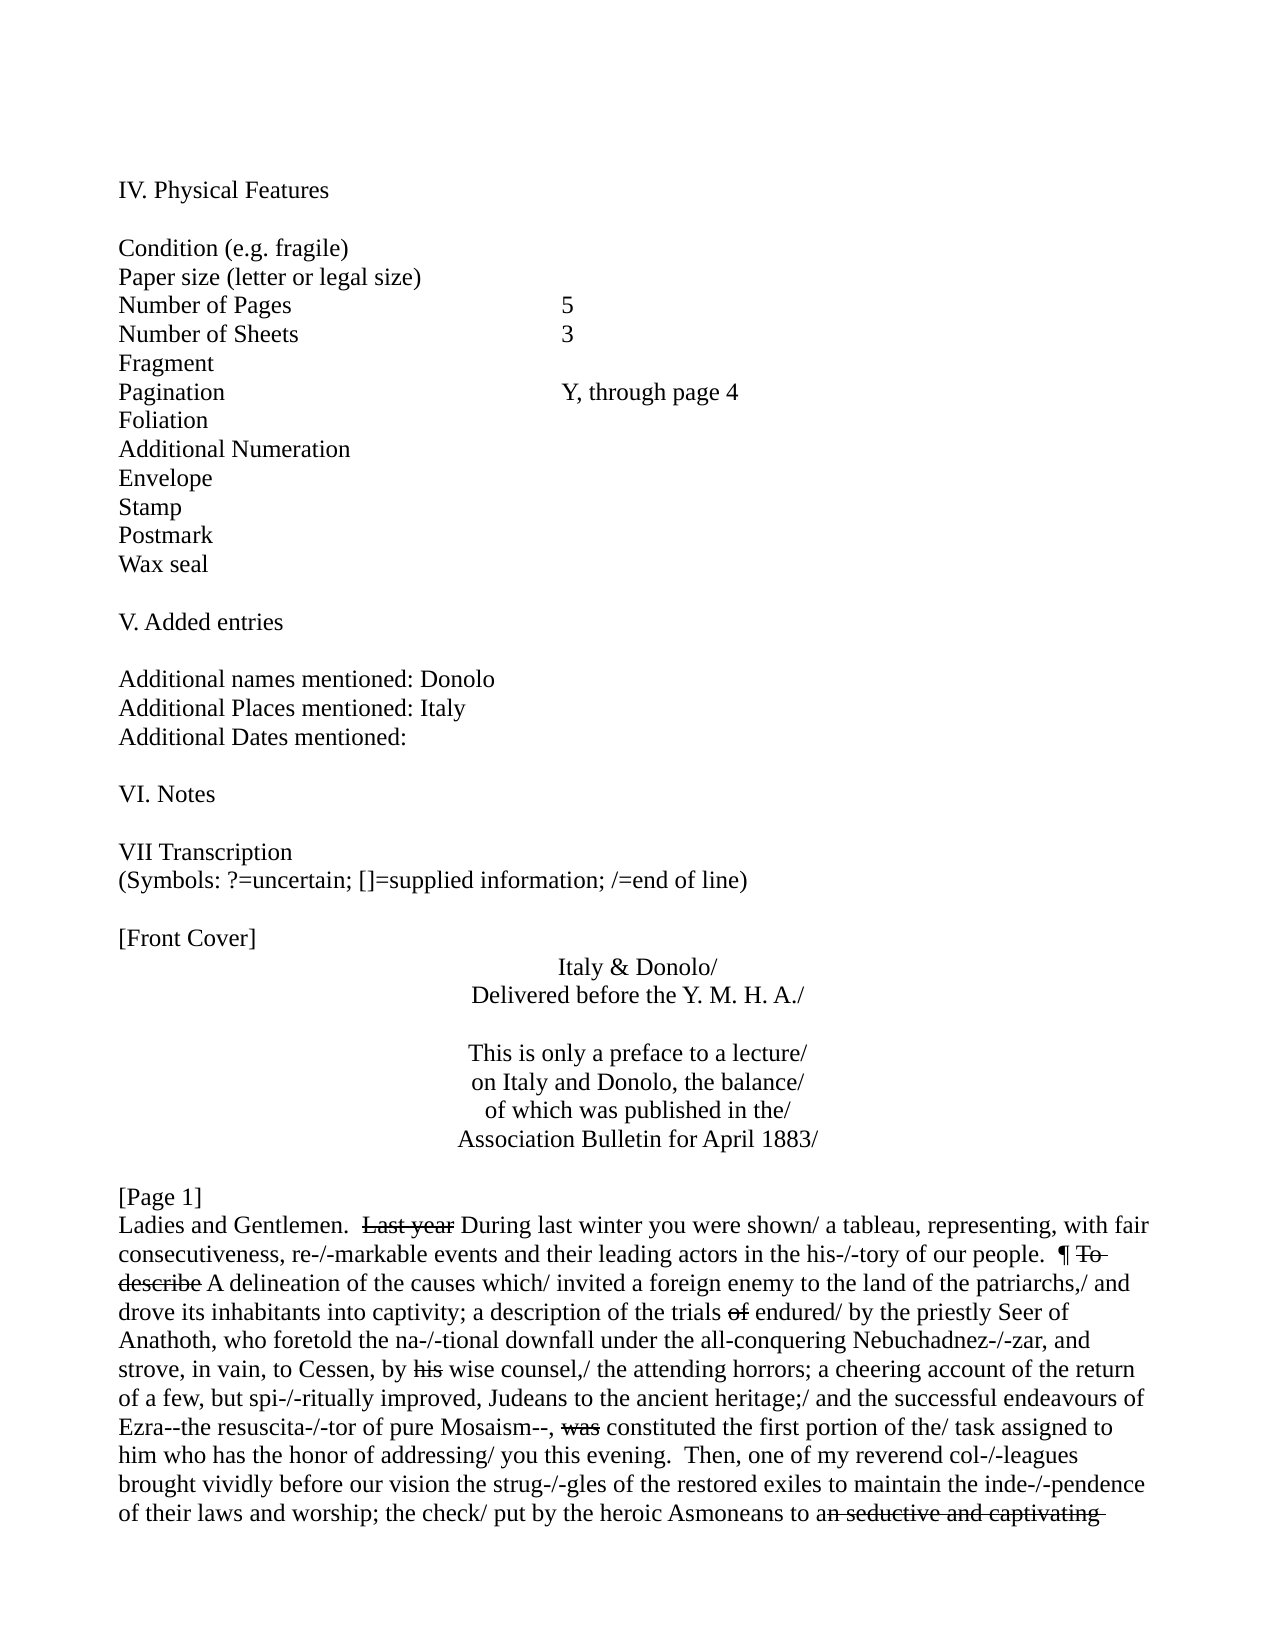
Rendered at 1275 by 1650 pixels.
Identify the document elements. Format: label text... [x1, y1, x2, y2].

text Condition (e.g. fragile) [118, 233, 1157, 262]
text Fragment [118, 348, 1157, 377]
text V. Added entries [118, 607, 1157, 636]
text This is only a preface to a lecture/ [118, 1038, 1157, 1067]
text of which was published in the/ [118, 1096, 1157, 1124]
text Envelope [118, 463, 1157, 492]
text Additional Numeration [118, 434, 1157, 463]
text Paper size (letter or legal size) [118, 262, 1157, 291]
text (Symbols: ?=uncertain; []=supplied information; /=end of line) [118, 866, 1157, 894]
text Ladies and Gentlemen. Last year During last winter you were shown/ a tableau, representing, with fair consecutiveness, re-/-markable events and their leading actors in the his-/-tory of our people. ¶ To describe A delineation of the causes which/ invited a foreign enemy to the land of the patriarchs,/ and drove its inhabitants into captivity; a description of the trials of endured/ by the priestly Seer of Anathoth, who foretold the na-/-tional downfall under the all-conquering Nebuchadnez-/-zar, and strove, in vain, to Cessen, by his wise counsel,/ the attending horrors; a cheering account of the return of a few, but spi-/-ritually improved, Judeans to the ancient heritage;/ and the successful endeavours of Ezra--the resuscita-/-tor of pure Mosaism--, was constituted the first portion of the/ task assigned to him who has the honor of addressing/ you this evening. Then, one of my reverend col-/-leagues brought vividly before our vision the strug-/-gles of the restored exiles to maintain the inde-/-pendence of their laws and worship; the check/ put by the heroic Asmoneans to an seductive and captivating [118, 1211, 1157, 1527]
text Number of Pages 5 [118, 291, 1157, 319]
text Delivered before the Y. M. H. A./ [118, 981, 1157, 1009]
text Number of Sheets 3 [118, 319, 1157, 348]
text Additional Dates mentioned: [118, 722, 1157, 751]
text [Front Cover] [118, 923, 1157, 952]
text VI. Notes [118, 779, 1157, 808]
text Additional names mentioned: Donolo [118, 664, 1157, 693]
text Additional Places mentioned: Italy [118, 693, 1157, 722]
text [Page 1] [118, 1182, 1157, 1211]
text Foliation [118, 406, 1157, 434]
text Stamp [118, 492, 1157, 521]
text on Italy and Donolo, the balance/ [118, 1067, 1157, 1096]
text IV. Physical Features [118, 176, 1157, 204]
text Association Bulletin for April 1883/ [118, 1124, 1157, 1153]
text Italy & Donolo/ [118, 952, 1157, 981]
text Pagination Y, through page 4 [118, 377, 1157, 406]
text Postma rk [118, 521, 1157, 549]
text VII Transcription [118, 837, 1157, 866]
text Wax seal [118, 549, 1157, 578]
